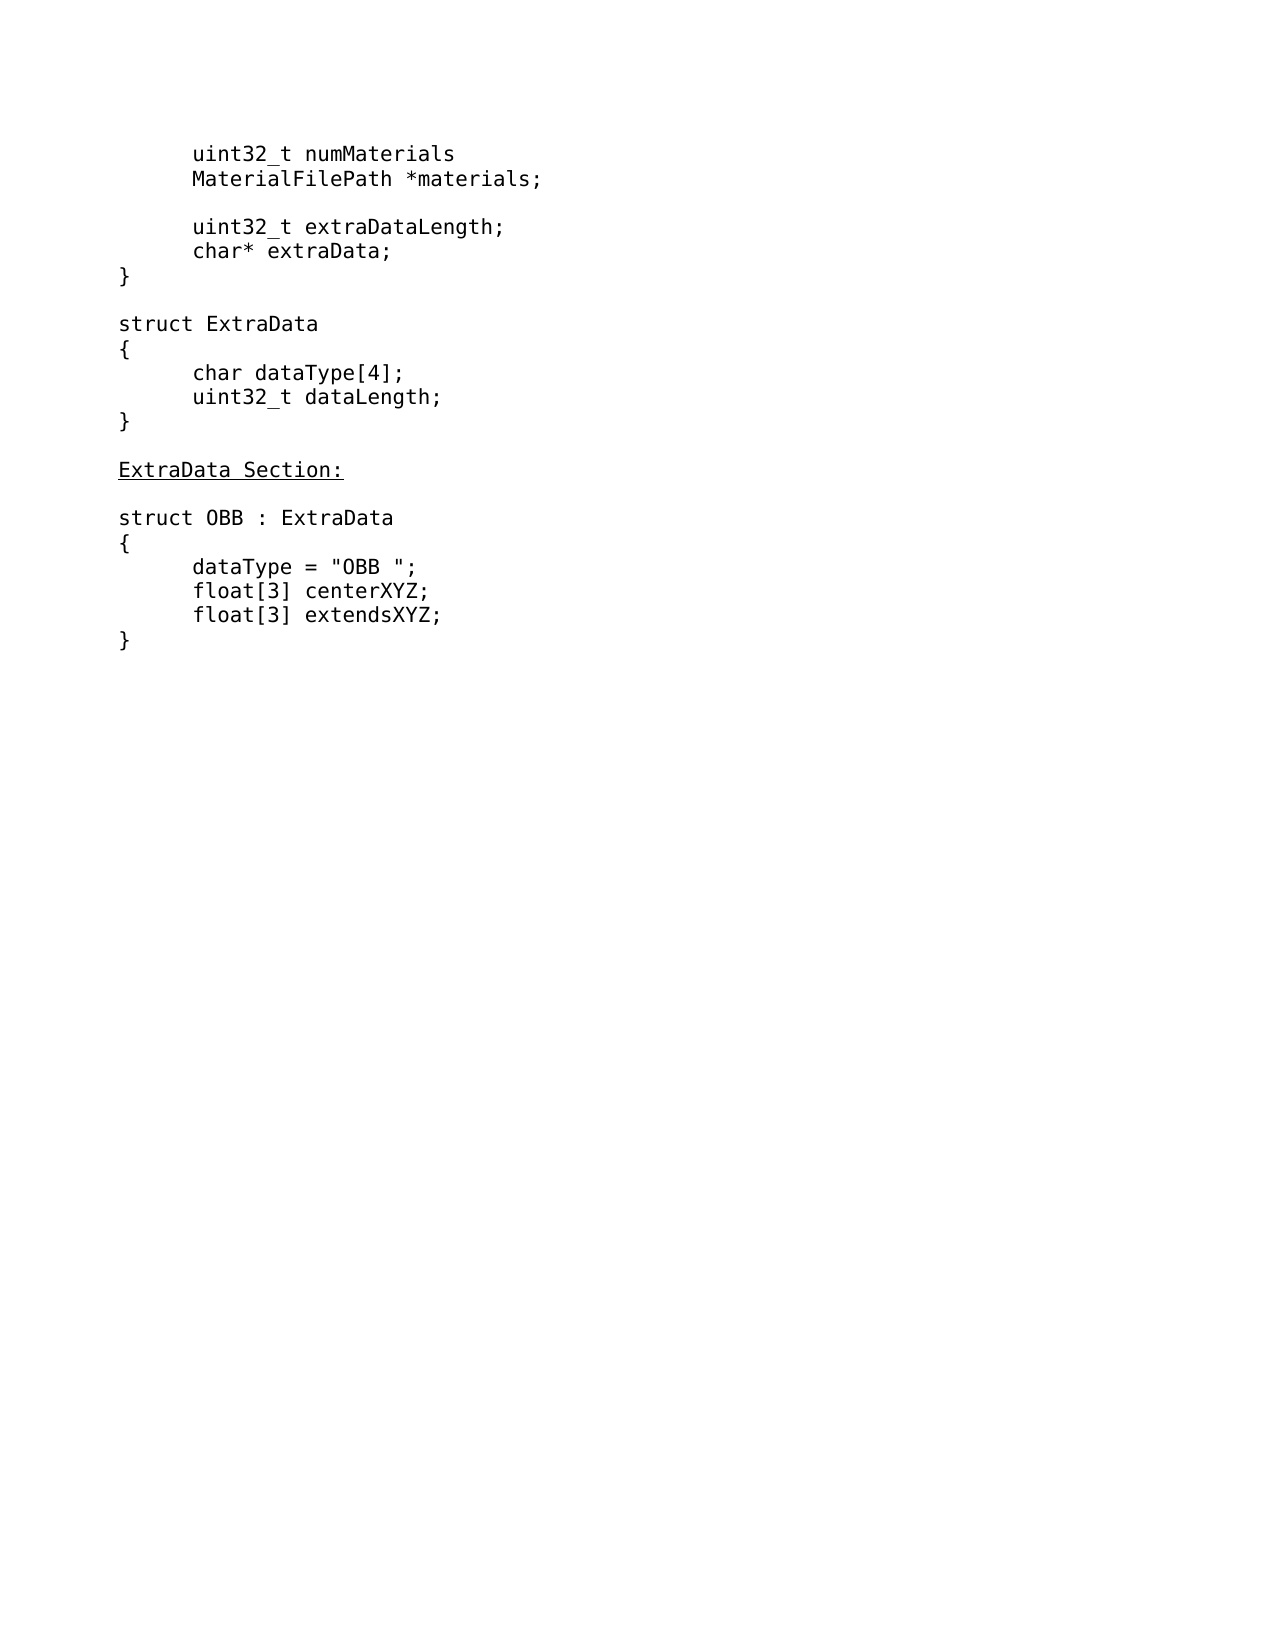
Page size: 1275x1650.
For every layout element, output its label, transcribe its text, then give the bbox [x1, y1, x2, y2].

text struct ExtraData [118, 312, 1157, 337]
text } [118, 628, 1157, 652]
text { [118, 531, 1157, 555]
text uint32_t extraDataLength; [118, 215, 1157, 239]
text float[3] centerXYZ; [118, 579, 1157, 603]
text { [118, 337, 1157, 361]
text char* extraData; [118, 239, 1157, 264]
text uint32_t dataLength; [118, 385, 1157, 409]
text dataType = "OBB "; [118, 555, 1157, 579]
text } [118, 264, 1157, 288]
text MaterialFilePath *materials; [118, 167, 1157, 191]
text uint32_t numMaterials [118, 142, 1157, 167]
text } [118, 409, 1157, 434]
text char dataType[4]; [118, 361, 1157, 385]
text ExtraData Section: [118, 458, 1157, 482]
text float[3] extendsXYZ; [118, 603, 1157, 628]
text struct OBB : ExtraData [118, 506, 1157, 531]
